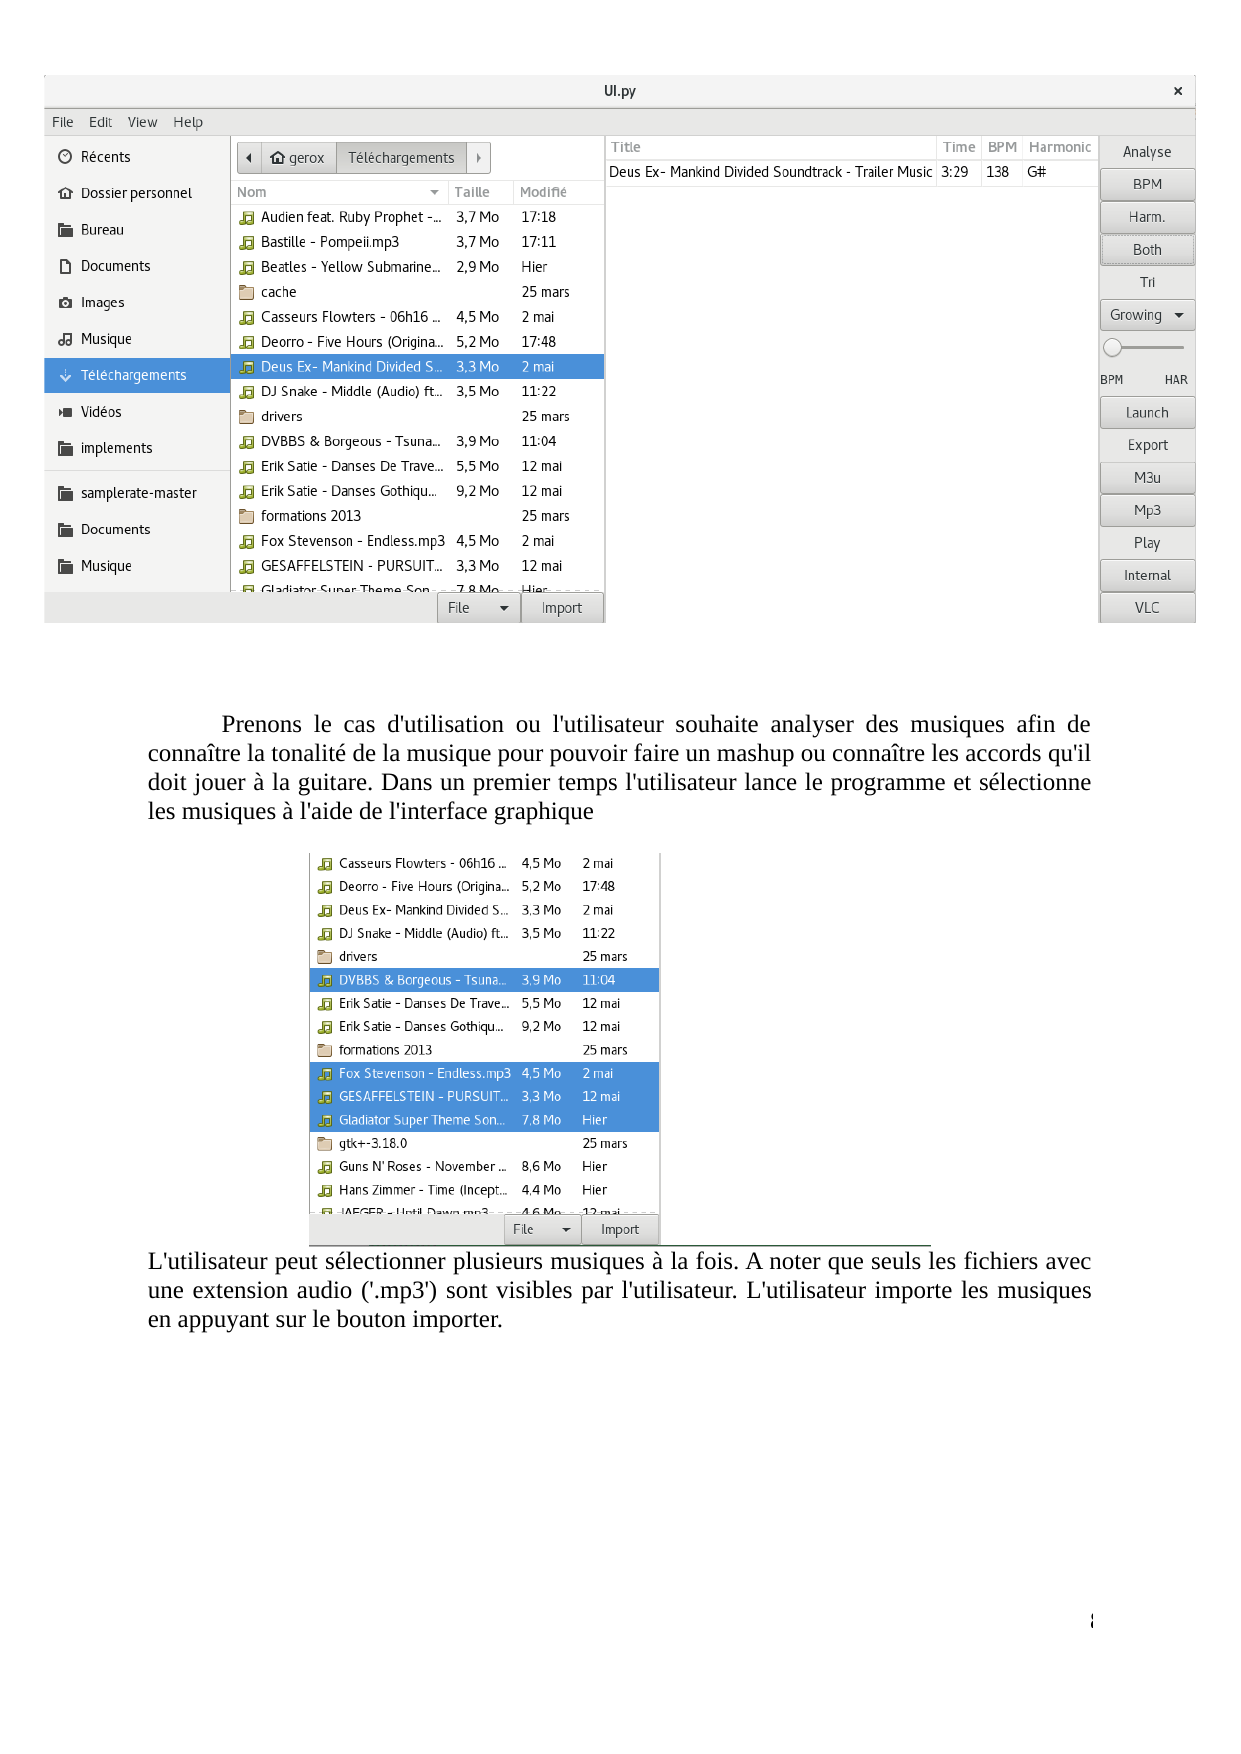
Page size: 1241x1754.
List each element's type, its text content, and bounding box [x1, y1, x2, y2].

text L'utilisateur peut sélectionner plusieurs musiques à la fois. A noter que seuls les fichiers avec une extension audio ('.mp3') sont visibles par l'utilisateur. L'utilisateur importe les musiques en appuyant sur le bouton importer. [148, 883, 1092, 1333]
text Prenons le cas d'utilisation ou l'utilisateur souhaite analyser des musiques afin de connaître la tonalité de la musique pour pouvoir faire un mashup ou connaître les accords qu'il doit jouer à la guitare. Dans un premier temps l'utilisateur lance le programme et sélectionne les musiques à l'aide de l'interface graphique [148, 709, 1092, 824]
